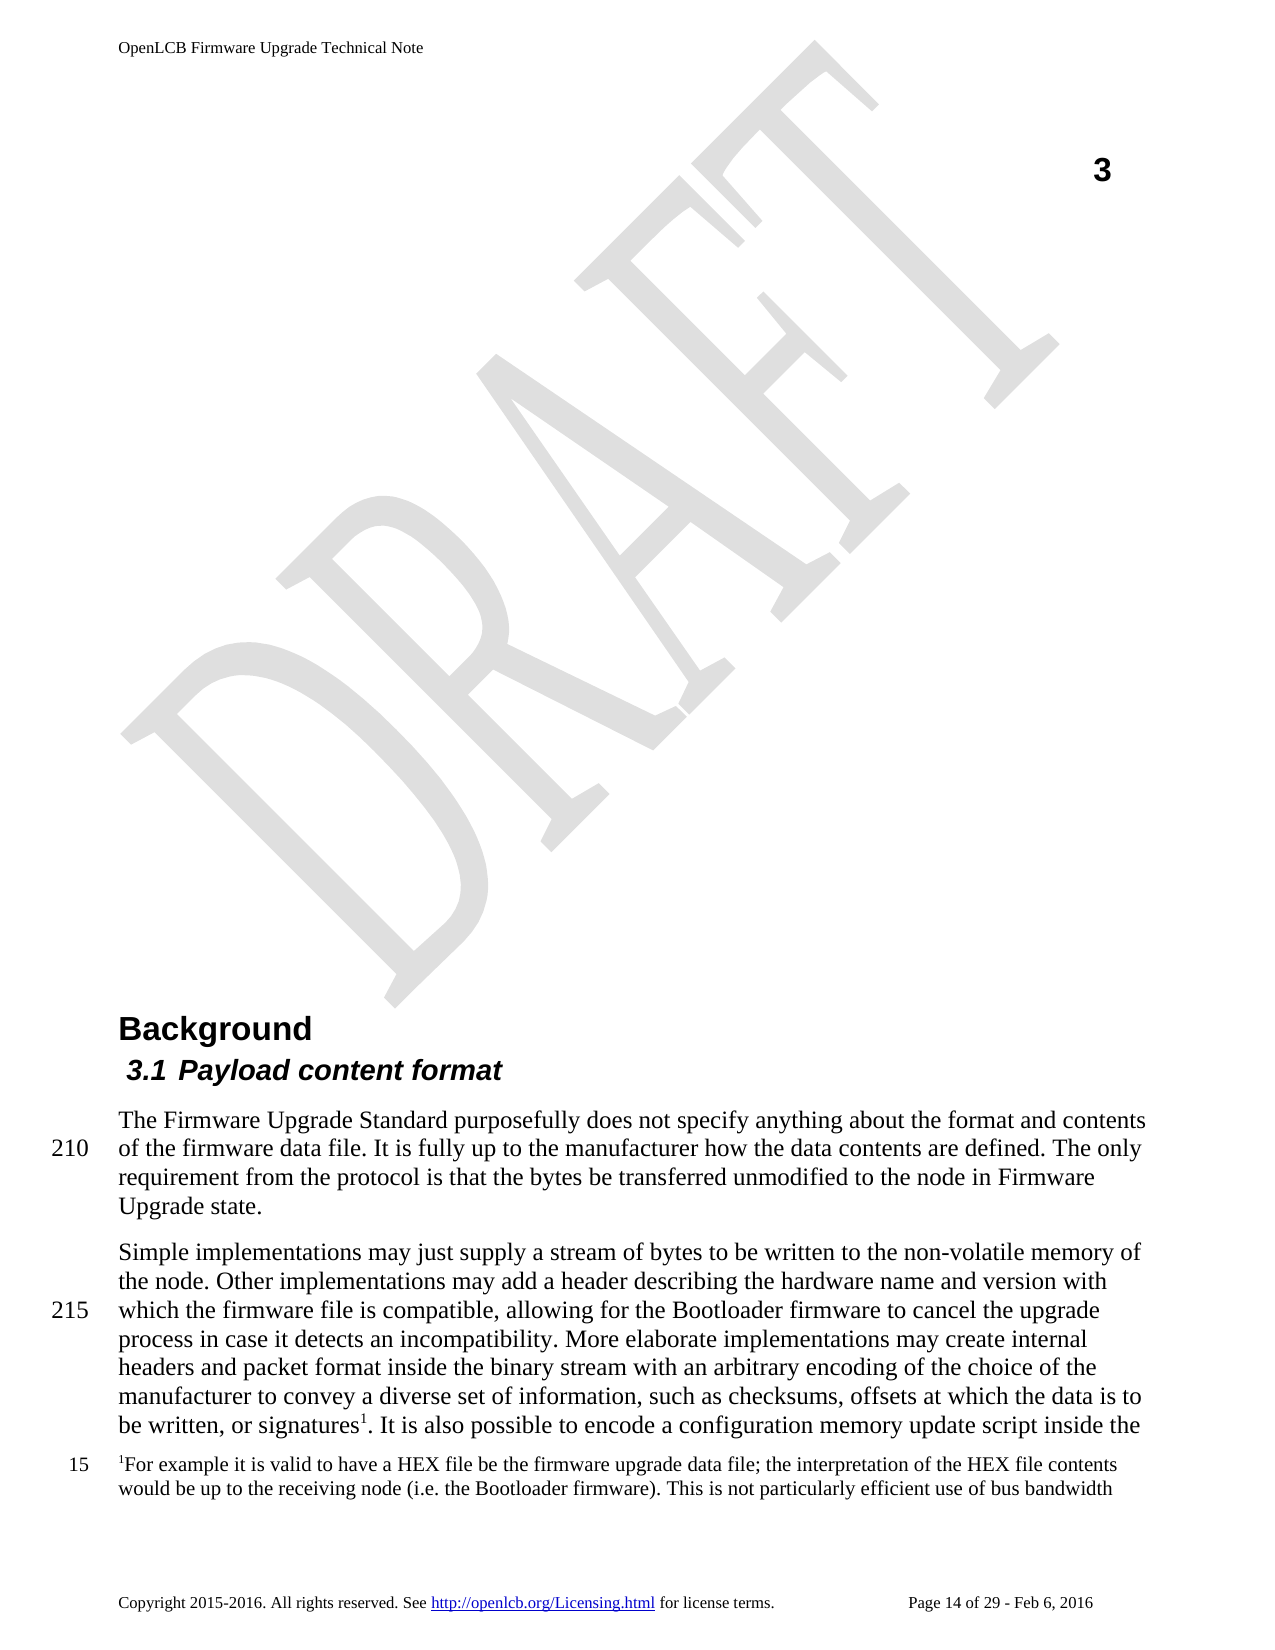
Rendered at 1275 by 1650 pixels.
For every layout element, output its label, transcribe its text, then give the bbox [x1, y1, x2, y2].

text For example it is valid to have a HEX file be the firmware upgrade data file; the interpretation of the HEX file contents would be up to the receiving node (i.e. the Bootloader firmware). This is not particularly efficient use of bus bandwidth (since we are transferring 4 bits per byte), but certainly a valid implementation of the standard. [118, 1452, 1157, 1500]
subtitle Background [118, 150, 1157, 1047]
text The Firmware Upgrade Standard purposefully does not specify anything about the format and contents of the firmware data file. It is fully up to the manufacturer how the data contents are defined. The only requirement from the protocol is that the bytes be transferred unmodified to the node in Firmware Upgrade state. [118, 1105, 1157, 1220]
text Simple implementations may just supply a stream of bytes to be written to the non-volatile memory of the node. Other implementations may add a header describing the hardware name and version with which the firmware file is compatible, allowing for the Bootloader firmware to cancel the upgrade process in case it detects an incompatibility. More elaborate implementations may create internal headers and packet format inside the binary stream with an arbitrary encoding of the choice of the manufacturer to convey a diverse set of information, such as checksums, offsets at which the data is to be written, or signatures. It is also possible to encode a configuration memory update script inside the [118, 1237, 1157, 1439]
subtitle Payload content format [118, 1053, 1157, 1087]
